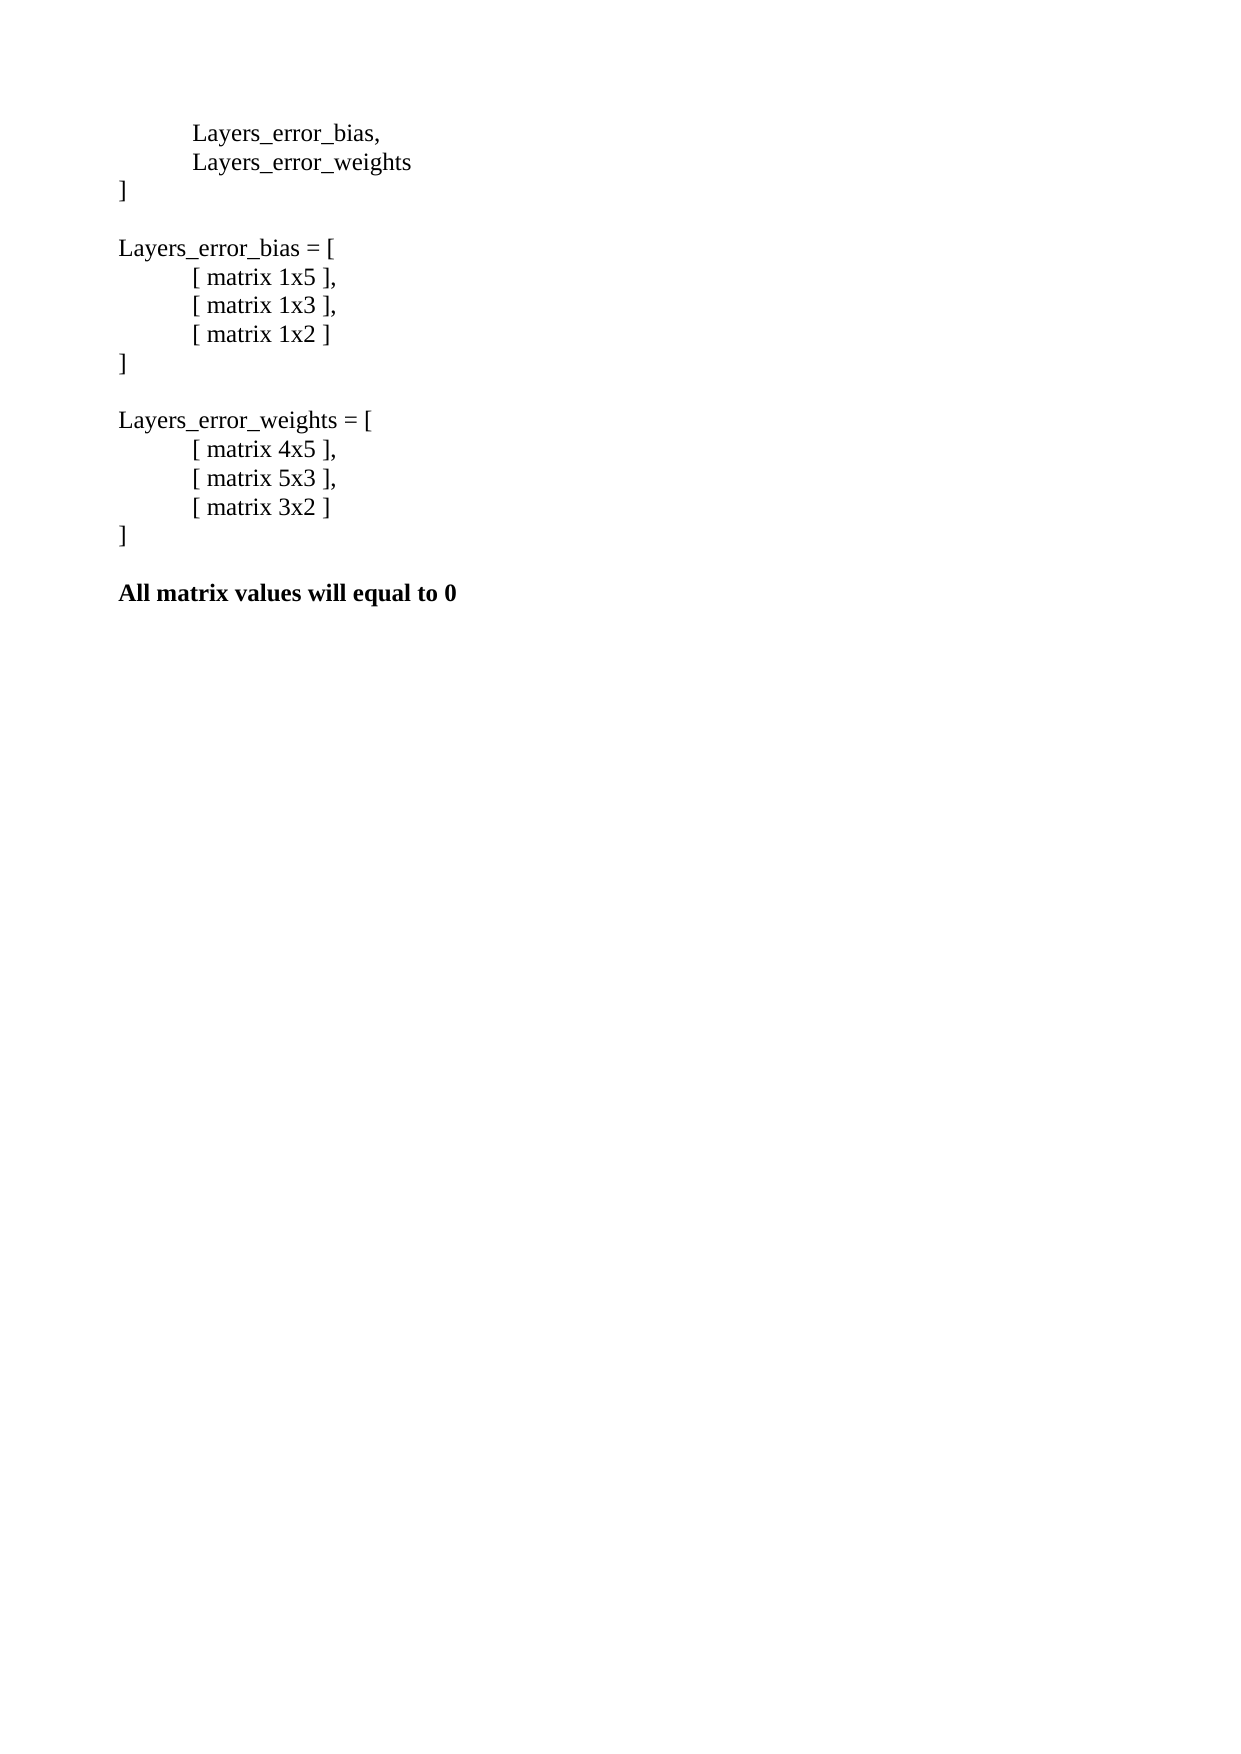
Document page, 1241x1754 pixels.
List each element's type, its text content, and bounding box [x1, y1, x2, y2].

text ] [118, 176, 1122, 204]
text [ matrix 3x2 ] [118, 492, 1122, 521]
text [ matrix 1x3 ], [118, 291, 1122, 319]
text [ matrix 5x3 ], [118, 463, 1122, 492]
text [ matrix 4x5 ], [118, 434, 1122, 463]
text ] [118, 348, 1122, 377]
text Layers_error_bias, [118, 118, 1122, 147]
text [ matrix 1x2 ] [118, 319, 1122, 348]
text All matrix values will equal to 0 [118, 578, 1122, 607]
text [ matrix 1x5 ], [118, 262, 1122, 291]
text Layers_error_bias = [ [118, 233, 1122, 262]
text ] [118, 521, 1122, 549]
text Layers_error_weights = [ [118, 406, 1122, 434]
text Layers_error_weights [118, 147, 1122, 176]
